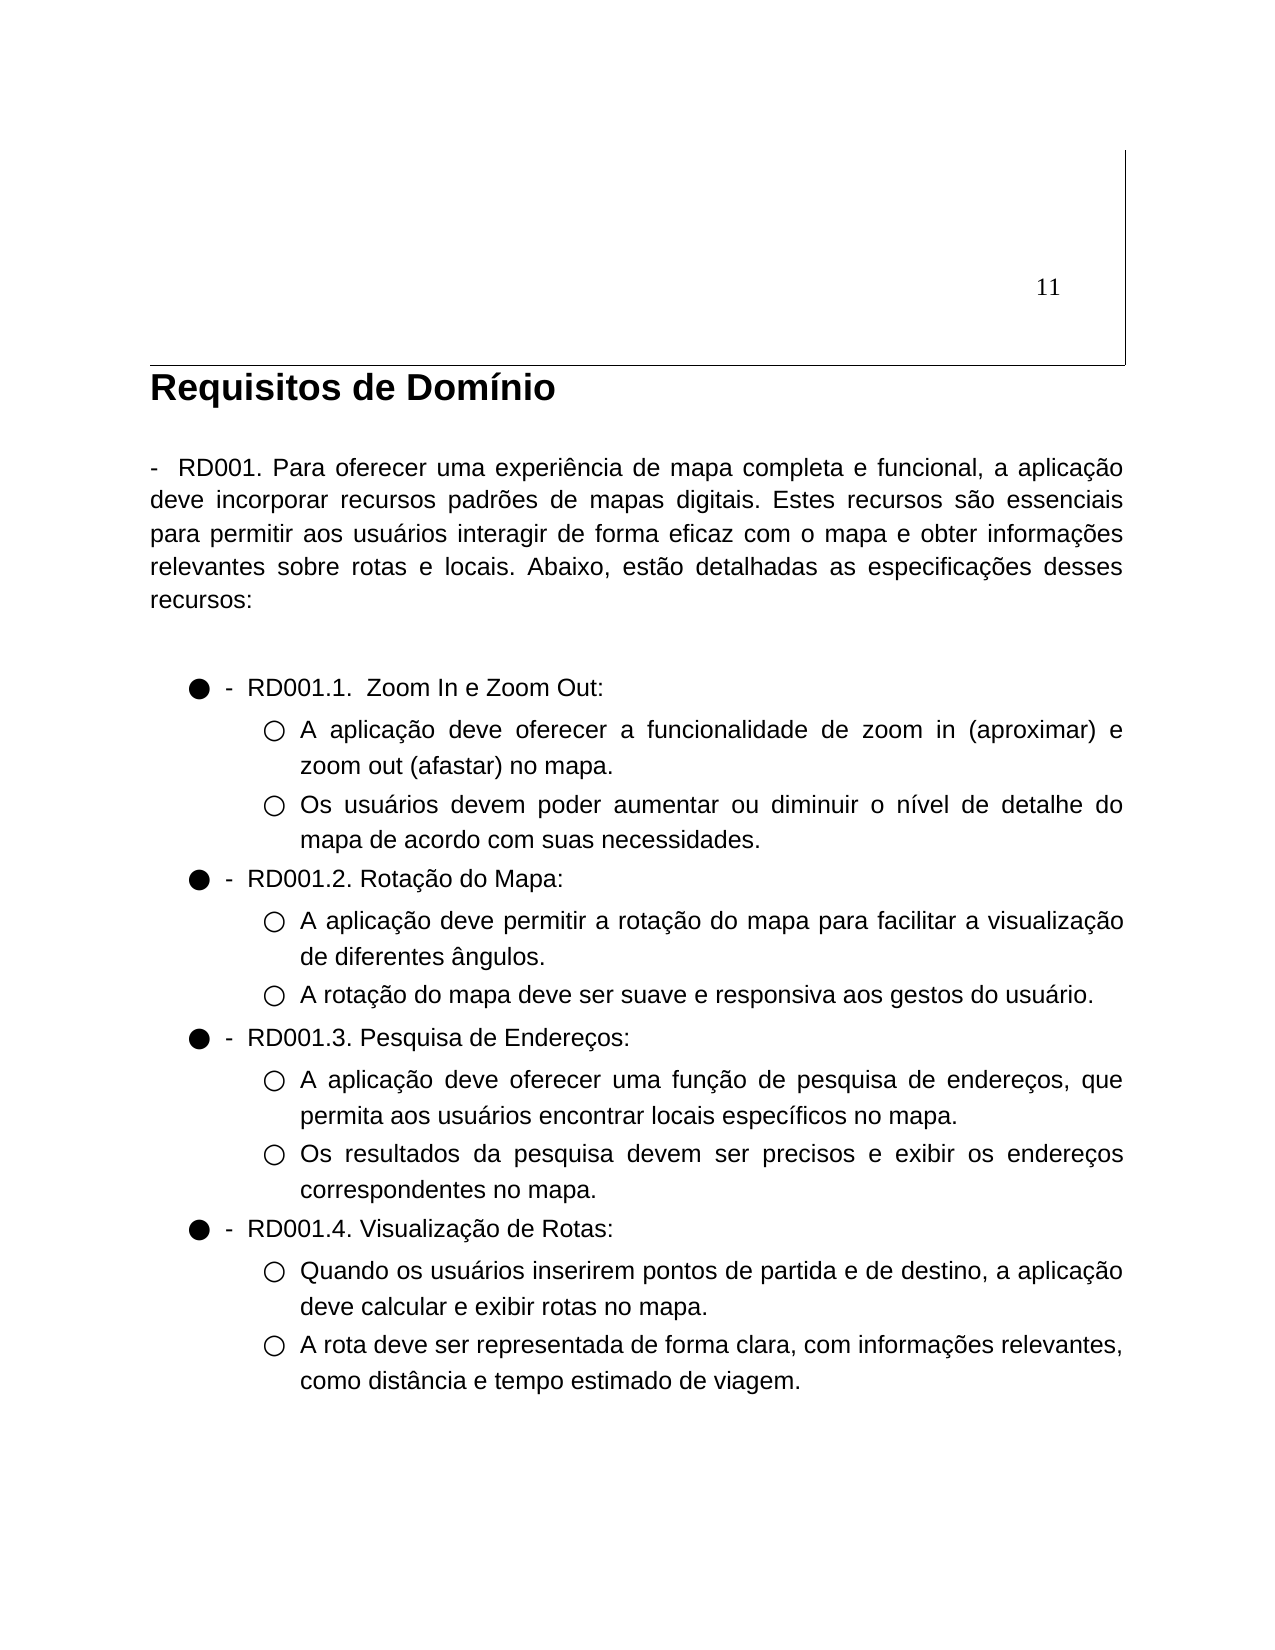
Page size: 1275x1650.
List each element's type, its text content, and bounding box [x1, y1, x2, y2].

subtitle Os resultados da pesquisa devem ser precisos e exibir os endereços correspondentes no mapa. [262, 1134, 1125, 1204]
subtitle - RD001.3. Pesquisa de Endereços: [187, 1017, 1125, 1054]
subtitle A rota deve ser representada de forma clara, com informações relevantes, como distância e tempo estimado de viagem. [262, 1324, 1125, 1394]
subtitle A aplicação deve permitir a rotação do mapa para facilitar a visualização de diferentes ângulos. [262, 901, 1125, 971]
subtitle Os usuários devem poder aumentar ou diminuir o nível de detalhe do mapa de acordo com suas necessidades. [262, 784, 1125, 854]
subtitle A aplicação deve oferecer a funcionalidade de zoom in (aproximar) e zoom out (afastar) no mapa. [262, 710, 1125, 780]
subtitle A aplicação deve oferecer uma função de pesquisa de endereços, que permita aos usuários encontrar locais específicos no mapa. [262, 1060, 1125, 1129]
subtitle Quando os usuários inserirem pontos de partida e de destino, a aplicação deve calcular e exibir rotas no mapa. [262, 1250, 1125, 1320]
subtitle - RD001.4. Visualização de Rotas: [187, 1208, 1125, 1245]
subtitle - RD001.1. Zoom In e Zoom Out: [187, 668, 1125, 704]
subtitle A rotação do mapa deve ser suave e responsiva aos gestos do usuário. [262, 975, 1125, 1012]
subtitle - RD001.2. Rotação do Mapa: [187, 858, 1125, 895]
subtitle Requisitos de Domínio [150, 365, 1125, 408]
subtitle - RD001. Para oferecer uma experiência de mapa completa e funcional, a aplicação deve incorporar recursos padrões de mapas digitais. Estes recursos são essenciais para permitir aos usuários interagir de forma eficaz com o mapa e obter informações relevantes sobre rotas e locais. Abaixo, estão detalhadas as especificações desses recursos: [150, 452, 1125, 613]
